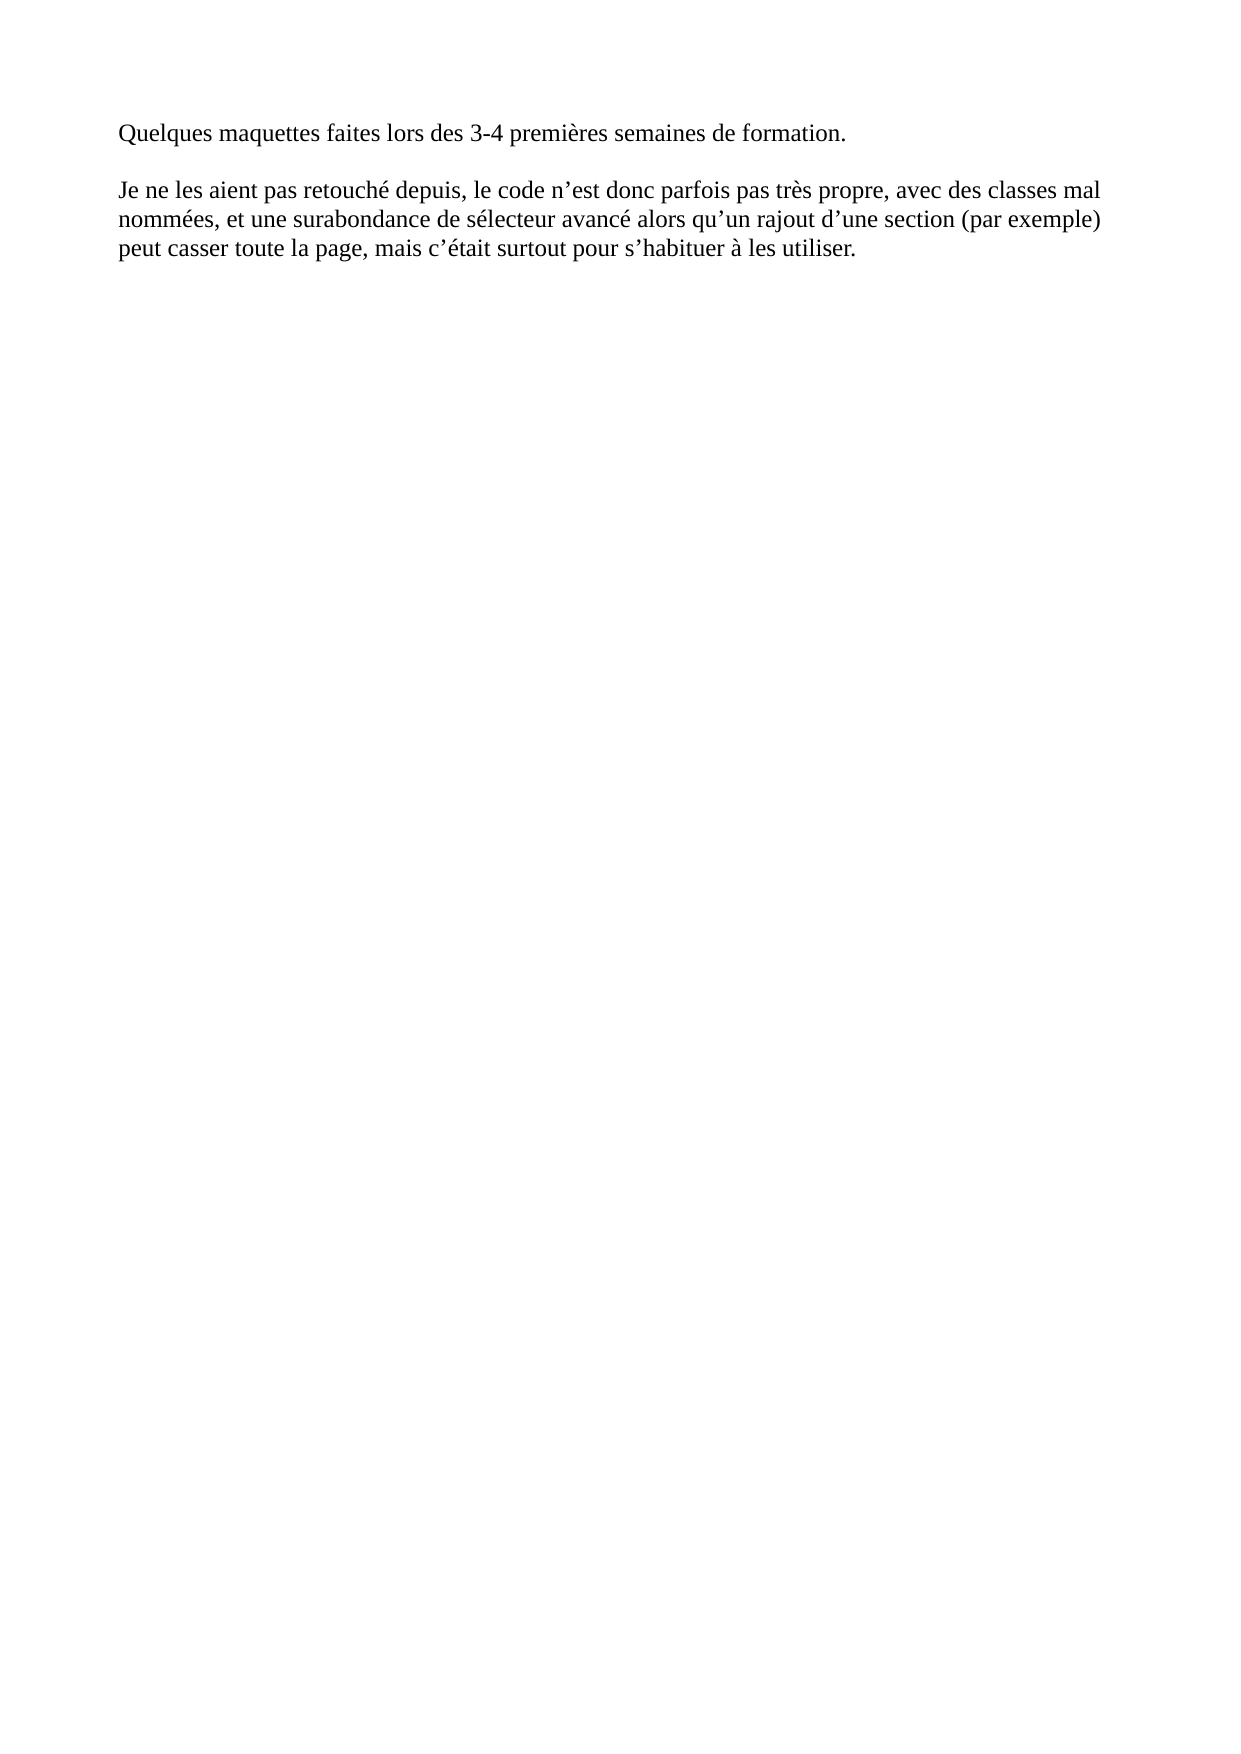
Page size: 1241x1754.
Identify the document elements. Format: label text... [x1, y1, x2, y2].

text Quelques maquettes faites lors des 3-4 premières semaines de formation. [118, 118, 1122, 147]
text Je ne les aient pas retouché depuis, le code n’est donc parfois pas très propre, avec des classes mal nommées, et une surabondance de sélecteur avancé alors qu’un rajout d’une section (par exemple) peut casser toute la page, mais c’était surtout pour s’habituer à les utiliser. [118, 176, 1122, 262]
